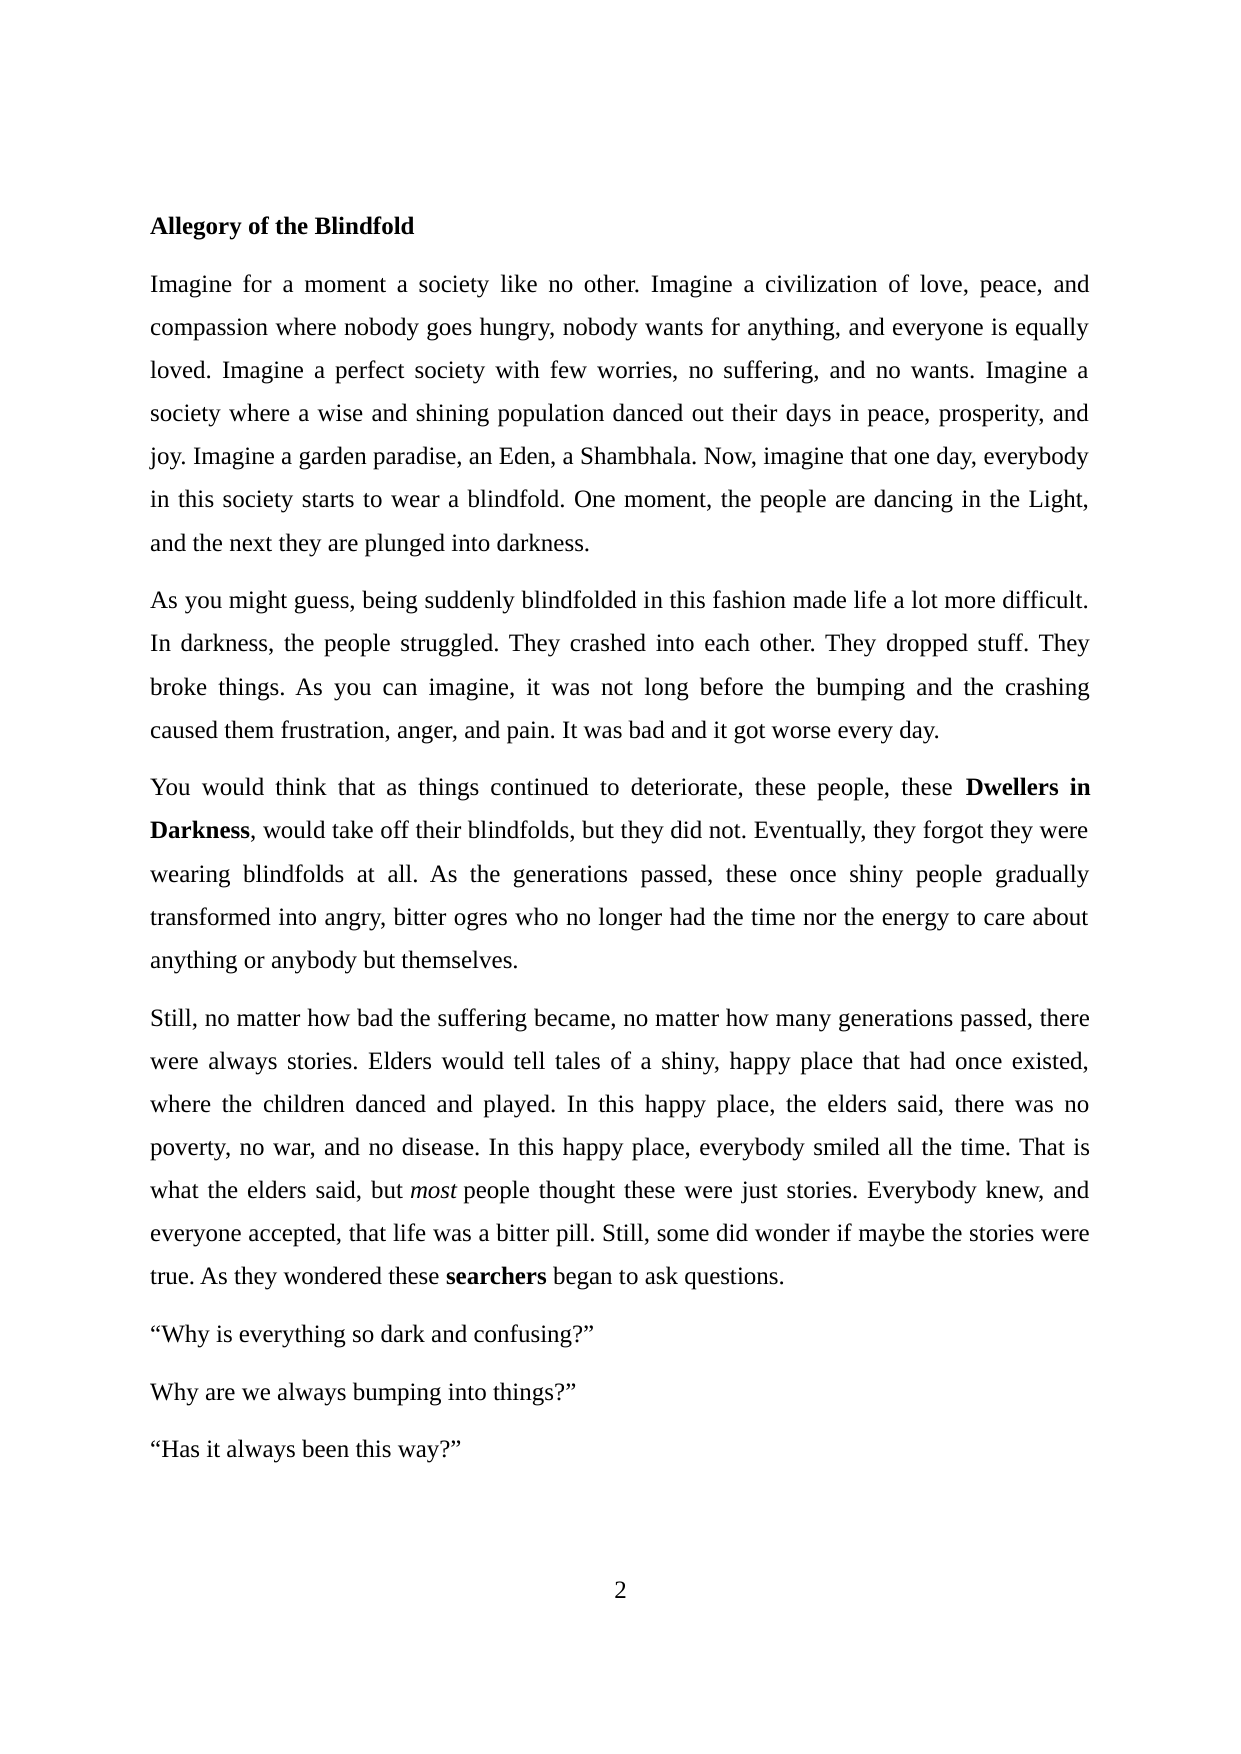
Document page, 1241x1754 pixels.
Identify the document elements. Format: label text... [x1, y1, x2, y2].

text Allegory of the Blindfold [150, 211, 1091, 240]
text “Has it always been this way?” [150, 1434, 1091, 1463]
text Still, no matter how bad the suffering became, no matter how many generations passed, there were always stories. Elders would tell tales of a shiny, happy place that had once existed, where the children danced and played. In this happy place, the elders said, there was no poverty, no war, and no disease. In this happy place, everybody smiled all the time. That is what the elders said, but most people thought these were just stories. Everybody knew, and everyone accepted, that life was a bitter pill. Still, some did wonder if maybe the stories were true. As they wondered these searchers began to ask questions. [150, 1003, 1091, 1290]
text “Why is everything so dark and confusing?” [150, 1319, 1091, 1348]
text Imagine for a moment a society like no other. Imagine a civilization of love, peace, and compassion where nobody goes hungry, nobody wants for anything, and everyone is equally loved. Imagine a perfect society with few worries, no suffering, and no wants. Imagine a society where a wise and shining population danced out their days in peace, prosperity, and joy. Imagine a garden paradise, an Eden, a Shambhala. Now, imagine that one day, everybody in this society starts to wear a blindfold. One moment, the people are dancing in the Light, and the next they are plunged into darkness. [150, 269, 1091, 556]
text As you might guess, being suddenly blindfolded in this fashion made life a lot more difficult. In darkness, the people struggled. They crashed into each other. They dropped stuff. They broke things. As you can imagine, it was not long before the bumping and the crashing caused them frustration, anger, and pain. It was bad and it got worse every day. [150, 585, 1091, 743]
text You would think that as things continued to deteriorate, these people, these Dwellers in Darkness, would take off their blindfolds, but they did not. Eventually, they forgot they were wearing blindfolds at all. As the generations passed, these once shiny people gradually transformed into angry, bitter ogres who no longer had the time nor the energy to care about anything or anybody but themselves. [150, 772, 1091, 974]
text Why are we always bumping into things?” [150, 1377, 1091, 1406]
